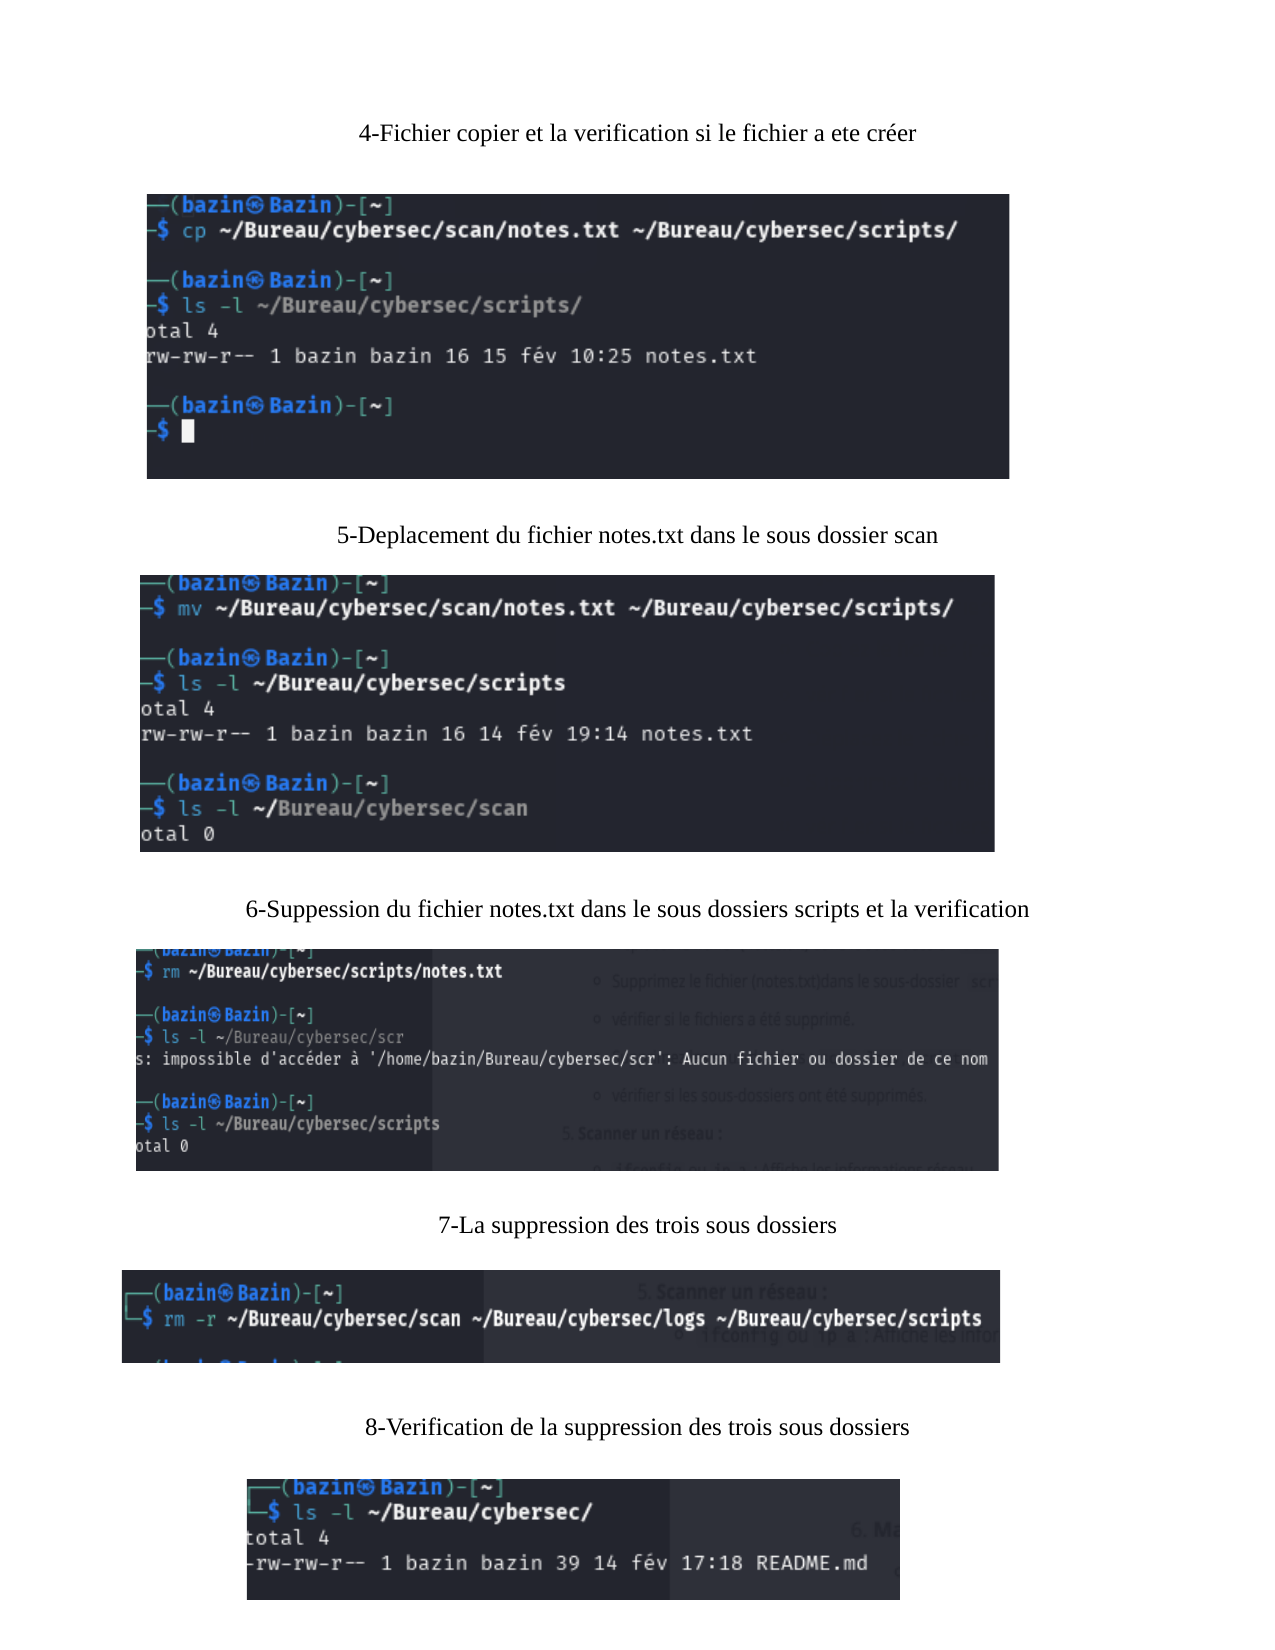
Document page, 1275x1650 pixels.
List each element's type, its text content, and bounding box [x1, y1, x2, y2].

picture [140, 575, 995, 852]
text 4-Fichier copier et la verification si le fichier a ete créer [118, 118, 1157, 147]
text 7-La suppression des trois sous dossiers [118, 1211, 1157, 1239]
picture [121, 1270, 1001, 1363]
text 6-Suppession du fichier notes.txt dans le sous dossiers scripts et la verification [118, 894, 1157, 923]
picture [136, 949, 999, 1171]
text 5-Deplacement du fichier notes.txt dans le sous dossier scan [118, 521, 1157, 549]
picture [146, 194, 1010, 479]
text 8-Verification de la suppression des trois sous dossiers [118, 1412, 1157, 1441]
picture [246, 1479, 900, 1600]
